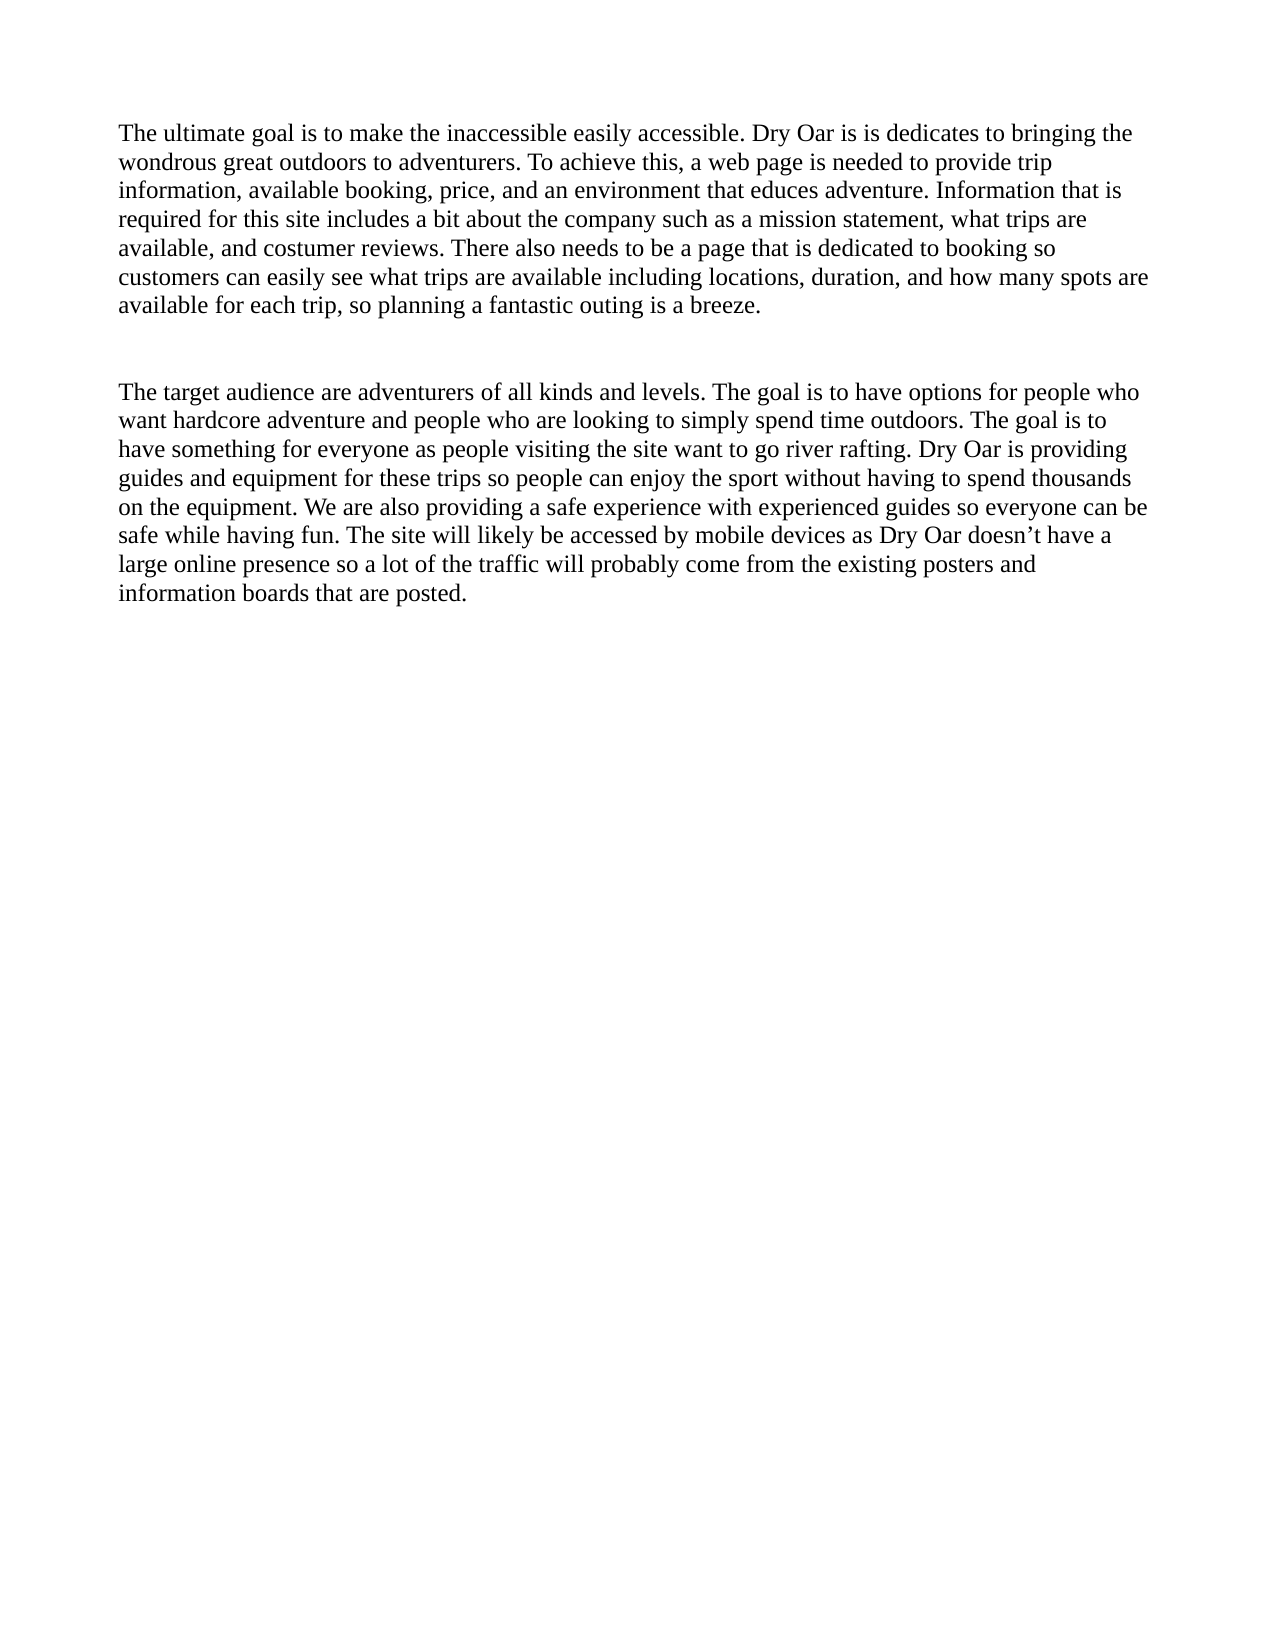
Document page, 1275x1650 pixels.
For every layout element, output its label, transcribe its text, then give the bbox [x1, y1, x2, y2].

text The ultimate goal is to make the inaccessible easily accessible. Dry Oar is is dedicates to bringing the wondrous great outdoors to adventurers. To achieve this, a web page is needed to provide trip information, available booking, price, and an environment that educes adventure. Information that is required for this site includes a bit about the company such as a mission statement, what trips are available, and costumer reviews. There also needs to be a page that is dedicated to booking so customers can easily see what trips are available including locations, duration, and how many spots are available for each trip, so planning a fantastic outing is a breeze. [118, 118, 1157, 319]
text The target audience are adventurers of all kinds and levels. The goal is to have options for people who want hardcore adventure and people who are looking to simply spend time outdoors. The goal is to have something for everyone as people visiting the site want to go river rafting. Dry Oar is providing guides and equipment for these trips so people can enjoy the sport without having to spend thousands on the equipment. We are also providing a safe experience with experienced guides so everyone can be safe while having fun. The site will likely be accessed by mobile devices as Dry Oar doesn’t have a large online presence so a lot of the traffic will probably come from the existing posters and information boards that are posted. [118, 377, 1157, 607]
